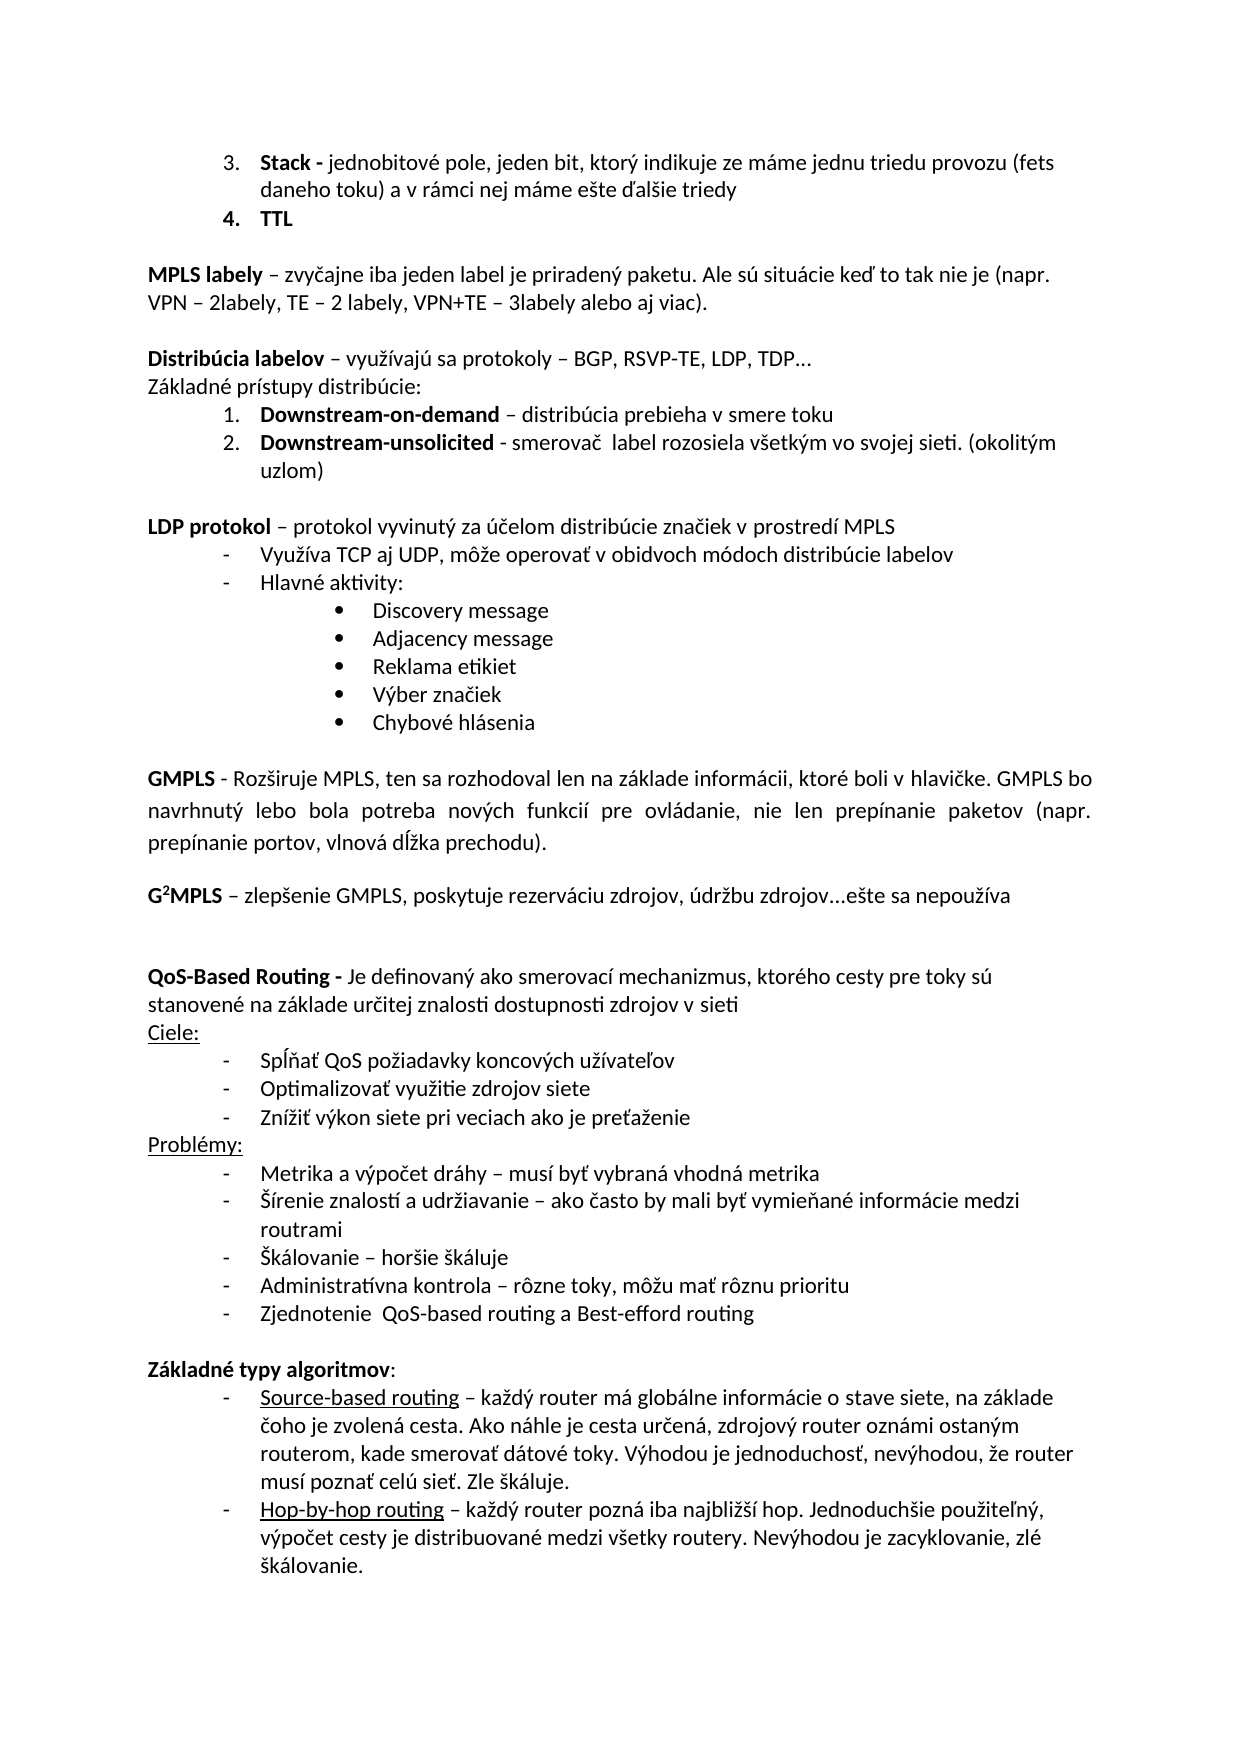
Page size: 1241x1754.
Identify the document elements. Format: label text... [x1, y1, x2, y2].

text Problémy: [148, 1131, 1093, 1159]
text QoS-Based Routing - Je definovaný ako smerovací mechanizmus, ktorého cesty pre toky sú stanovené na základe určitej znalosti dostupnosti zdrojov v sieti [148, 962, 1093, 1018]
list Downstream-on-demand – distribúcia prebieha v smere toku [223, 400, 1093, 428]
text Distribúcia labelov – využívajú sa protokoly – BGP, RSVP-TE, LDP, TDP... [148, 344, 1093, 372]
text Základné typy algoritmov: [148, 1355, 1093, 1383]
list Hlavné aktivity: [223, 568, 1093, 596]
list Downstream-unsolicited - smerovač label rozosiela všetkým vo svojej sieti. (okolitým uzlom) [223, 428, 1093, 484]
text G2MPLS – zlepšenie GMPLS, poskytuje rezerváciu zdrojov, údržbu zdrojov...ešte sa nepoužíva [148, 881, 1093, 909]
list Spĺňať QoS požiadavky koncových užívateľov [223, 1047, 1093, 1074]
list Optimalizovať využitie zdrojov siete [223, 1074, 1093, 1103]
list Šírenie znalostí a udržiavanie – ako často by mali byť vymieňané informácie medzi routrami [223, 1187, 1093, 1243]
list Hop-by-hop routing – každý router pozná iba najbližší hop. Jednoduchšie použiteľný, výpočet cesty je distribuované medzi všetky routery. Nevýhodou je zacyklovanie, zlé škálovanie. [223, 1495, 1093, 1579]
list Discovery message [335, 596, 1093, 624]
list Metrika a výpočet dráhy – musí byť vybraná vhodná metrika [223, 1159, 1093, 1187]
list Znížiť výkon siete pri veciach ako je preťaženie [223, 1103, 1093, 1131]
list Chybové hlásenia [335, 708, 1093, 736]
list Škálovanie – horšie škáluje [223, 1243, 1093, 1271]
text Základné prístupy distribúcie: [148, 372, 1093, 400]
text Ciele: [148, 1018, 1093, 1047]
list Source-based routing – každý router má globálne informácie o stave siete, na základe čoho je zvolená cesta. Ako náhle je cesta určená, zdrojový router oznámi ostaným routerom, kade smerovať dátové toky. Výhodou je jednoduchosť, nevýhodou, že router musí poznať celú sieť. Zle škáluje. [223, 1383, 1093, 1495]
list Zjednotenie QoS-based routing a Best-efford routing [223, 1299, 1093, 1327]
text GMPLS - Rozširuje MPLS, ten sa rozhodoval len na základe informácii, ktoré boli v hlavičke. GMPLS bo navrhnutý lebo bola potreba nových funkcií pre ovládanie, nie len prepínanie paketov (napr. prepínanie portov, vlnová dĺžka prechodu). [148, 764, 1093, 856]
list Využíva TCP aj UDP, môže operovať v obidvoch módoch distribúcie labelov [223, 540, 1093, 568]
list Administratívna kontrola – rôzne toky, môžu mať rôznu prioritu [223, 1271, 1093, 1299]
list Výber značiek [335, 680, 1093, 708]
list TTL [223, 204, 1093, 232]
text MPLS labely – zvyčajne iba jeden label je priradený paketu. Ale sú situácie keď to tak nie je (napr. VPN – 2labely, TE – 2 labely, VPN+TE – 3labely alebo aj viac). [148, 260, 1093, 316]
list Adjacency message [335, 624, 1093, 652]
text LDP protokol – protokol vyvinutý za účelom distribúcie značiek v prostredí MPLS [148, 512, 1093, 540]
list Stack - jednobitové pole, jeden bit, ktorý indikuje ze máme jednu triedu provozu (fets daneho toku) a v rámci nej máme ešte ďalšie triedy [223, 148, 1093, 204]
list Reklama etikiet [335, 652, 1093, 680]
